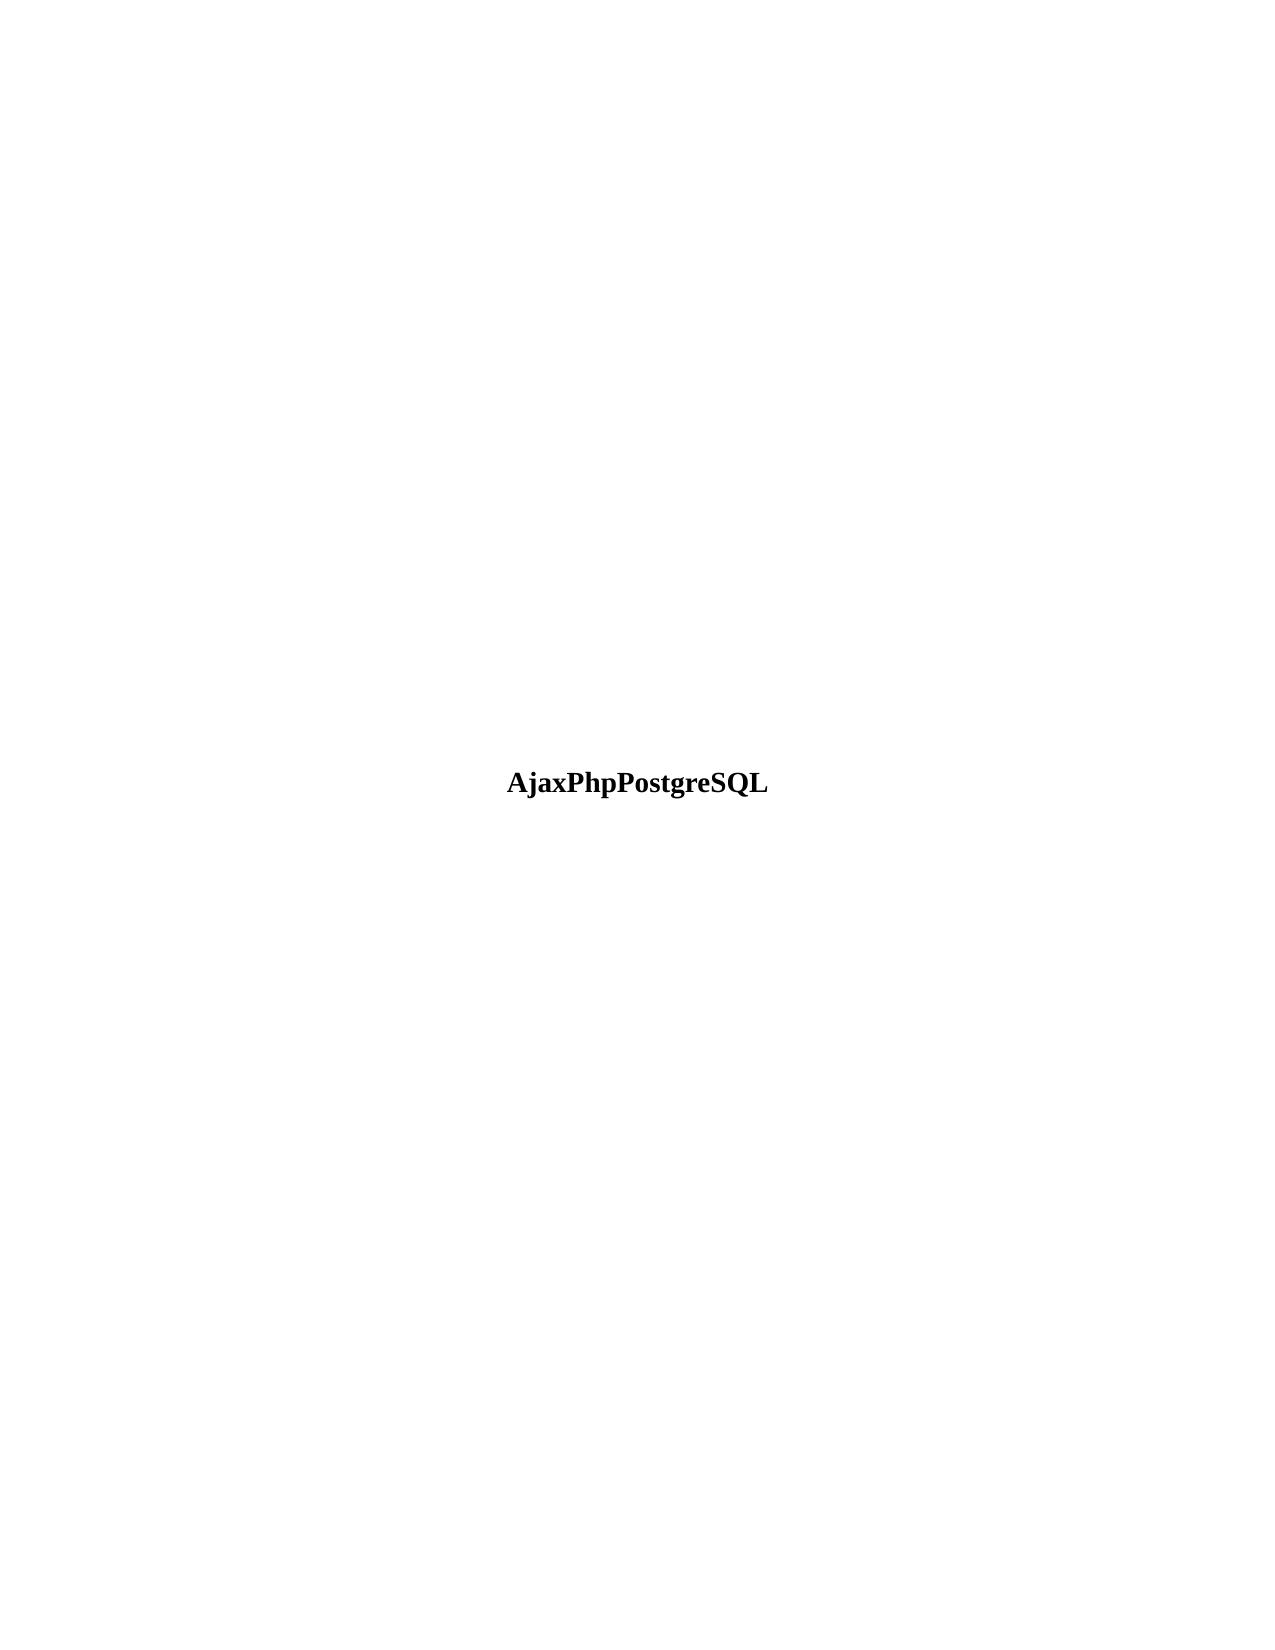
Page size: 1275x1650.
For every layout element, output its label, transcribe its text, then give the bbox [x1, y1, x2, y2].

text AjaxPhpPostgreSQL [118, 765, 1157, 798]
